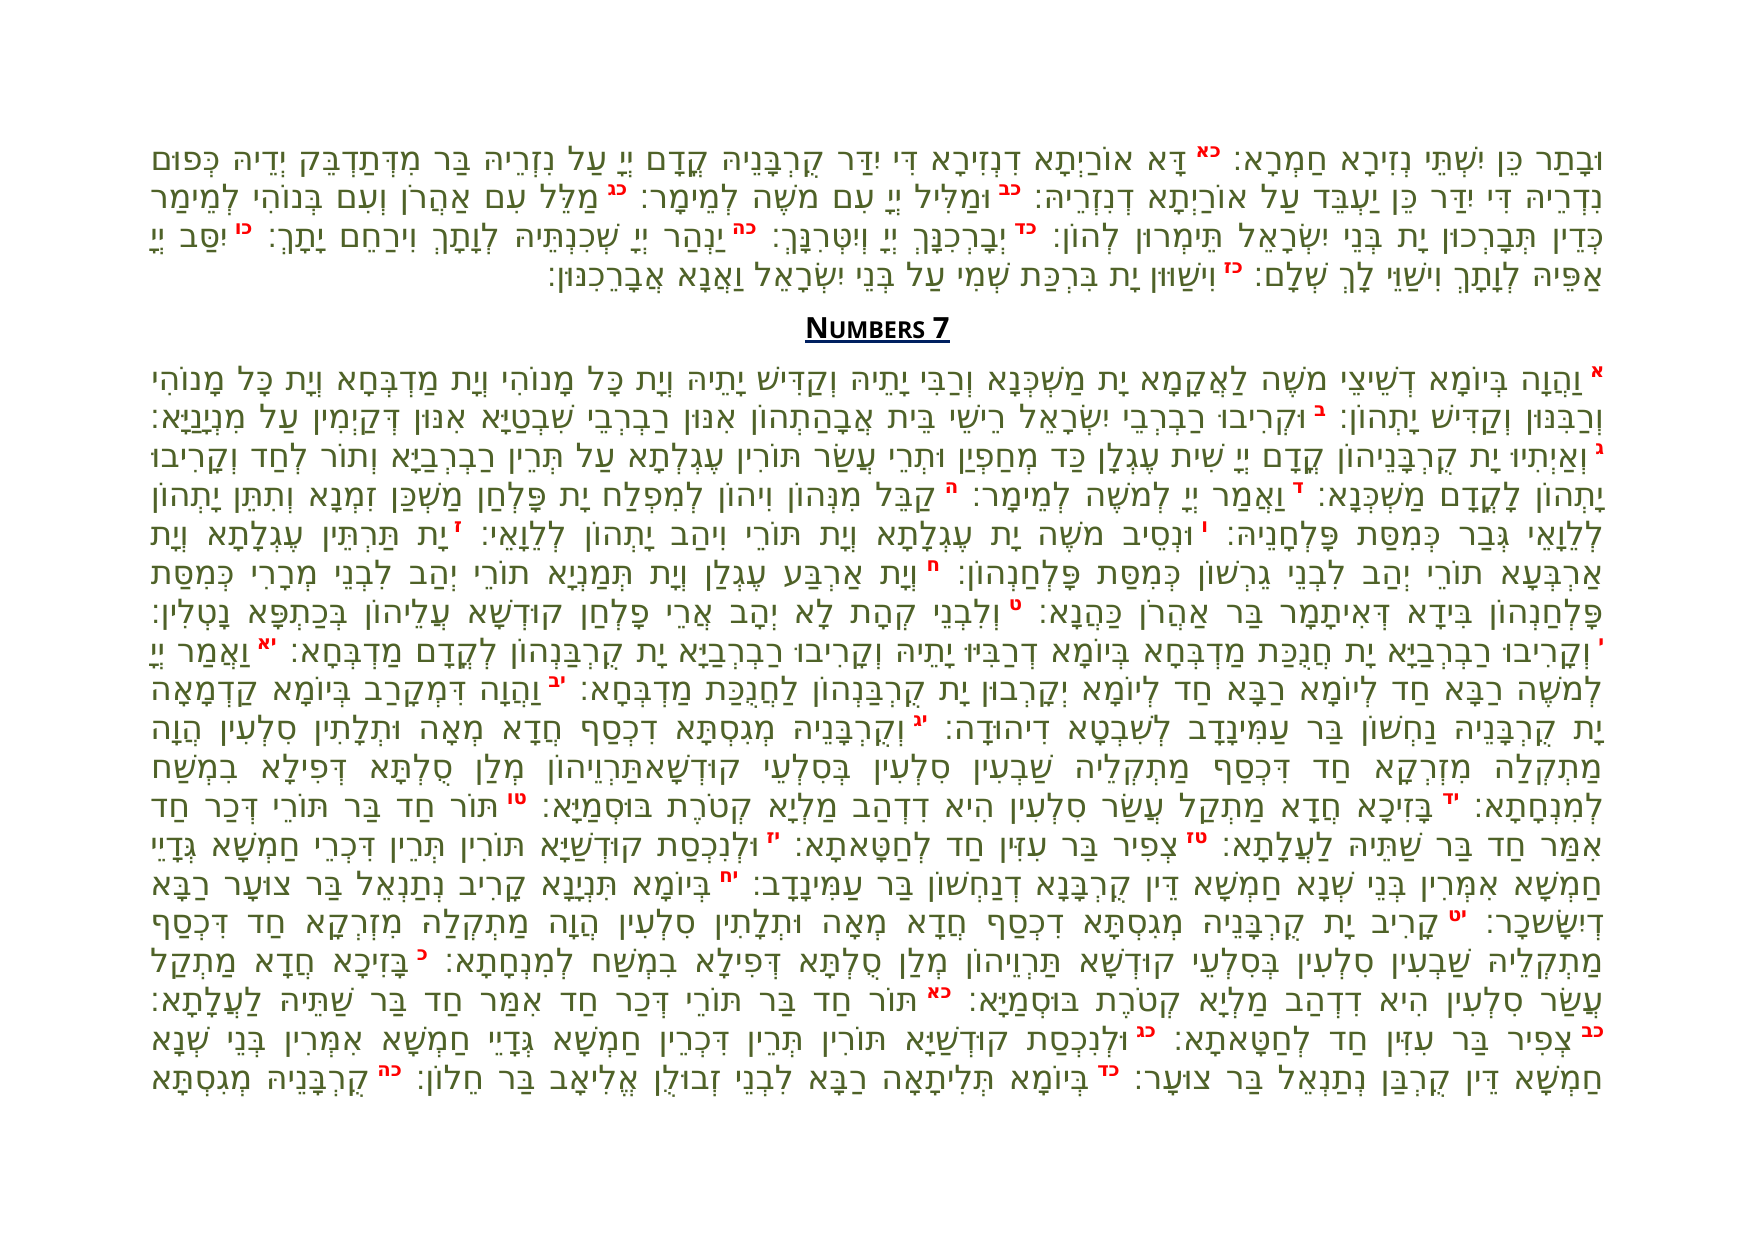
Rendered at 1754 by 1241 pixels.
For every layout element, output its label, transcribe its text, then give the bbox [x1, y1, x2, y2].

text א וַהֲוָה בְּיוֹמָא דְשֵׁיצֵי משֶׁה לַאֲקָמָא יָת מַשְׁכְּנָא וְרַבִּי יָתֵיהּ וְקַדִּישׁ יָתֵיהּ וְיָת כָּל מָנוֹהִי וְיָת מַדְבְּחָא וְיָת כָּל מָנוֹהִי וְרַבִּנּוּן וְקַדִּישׁ יָתְהוֹן׃ ב וּקְרִיבוּ רַבְרְבֵי יִשְׂרָאֵל רֵישֵׁי בֵּית אֲבָהַתְהוֹן אִנּוּן רַבְרְבֵי שִׁבְטַיָּא אִנּוּן דְּקַיְמִין עַל מִנְיָנַיָּא׃ ג וְאַיְתִיוּ יָת קֻרְבָּנֵיהוֹן קֳדָם יְיָ שִׁית עֶגְלָן כַּד מְחַפְיַן וּתְרֵי עֲשַׂר תּוֹרִין עֶגְלְתָא עַל תְּרֵין רַבְרְבַיָּא וְתוֹר לְחַד וְקָרִיבוּ יָתְהוֹן לָקֳדָם מַשְׁכְּנָא׃ ד וַאֲמַר יְיָ לְמשֶׁה לְמֵימָר׃ ה קַבֵּל מִנְּהוֹן וִיהוֹן לְמִפְלַח יָת פָּלְחַן מַשְׁכַּן זִמְנָא וְתִתֵּן יָתְהוֹן לְלֵוָאֵי גְּבַר כְּמִסַּת פָּלְחָנֵיהּ׃ ו וּנְסֵיב משֶׁה יָת עֶגְלָתָא וְיָת תּוֹרֵי וִיהַב יָתְהוֹן לְלֵוָאֵי׃ ז יָת תַּרְתֵּין עֶגְלָתָא וְיָת אַרְבְּעָא תוֹרֵי יְהַב לִבְנֵי גֵרְשׁוֹן כְּמִסַּת פָּלְחַנְהוֹן׃ ח וְיָת אַרְבַּע עֶגְלַן וְיָת תְּמַנְיָא תוֹרֵי יְהַב לִבְנֵי מְרָרִי כְּמִסַּת פָּלְחַנְהוֹן בִּידָא דְּאִיתָמָר בַּר אַהֲרֹן כַּהֲנָא׃ ט וְלִבְנֵי קְהָת לָא יְהָב אֲרֵי פָלְחַן קוּדְשָׁא עֲלֵיהוֹן בְּכַתְפָּא נָטְלִין׃ י וְקָרִיבוּ רַבְרְבַיָּא יָת חֲנֻכַּת מַדְבְּחָא בְּיוֹמָא דְרַבִּיּוּ יָתֵיהּ וְקָרִיבוּ רַבְרְבַיָּא יָת קֻרְבַּנְהוֹן לְקֳדָם מַדְבְּחָא׃ יא וַאֲמַר יְיָ לְמשֶׁה רַבָּא חַד לְיוֹמָא רַבָּא חַד לְיוֹמָא יְקָרְבוּן יָת קֻרְבַּנְהוֹן לַחֲנֻכַּת מַדְבְּחָא׃ יב וַהֲוָה דִּמְקָרַב בְּיוֹמָא קַדְמָאָה יָת קֻרְבָּנֵיהּ נַחְשׁוֹן בַּר עַמִּינָדָב לְשִׁבְטָא דִיהוּדָה׃ יג וְקֻרְבָּנֵיהּ מְגִסְתָּא דִכְסַף חֲדָא מְאָה וּתְלָתִין סִלְעִין הֲוָה מַתְקְלַהּ מִזְרְקָא חַד דִּכְסַף מַתְקְלֵיהּ שַׁבְעִין סִלְעִין בְּסִלְעֵי קוּדְשָׁאתַּרְוֵיהוֹן מְלַן סֻלְתָּא דְּפִילָא בִמְשַׁח לְמִנְחָתָא׃ יד בָּזִיכָא חֲדָא מַתְקַל עֲשַׂר סִלְעִין הִיא דִדְהַב מַלְיָא קְטֹרֶת בּוּסְמַיָּא׃ טו תּוֹר חַד בַּר תּוֹרֵי דְּכַר חַד אִמַּר חַד בַּר שַׁתֵּיהּ לַעֲלָתָא׃ טז צְפִיר בַּר עִזִּין חַד לְחַטָּאתָא׃ יז וּלְנִכְסַת קוּדְשַׁיָּא תּוֹרִין תְּרֵין דִּכְרֵי חַמְשָׁא גְּדָיֵי חַמְשָׁא אִמְּרִין בְּנֵי שְׁנָא חַמְשָׁא דֵּין קֻרְבָּנָא דְנַחְשׁוֹן בַּר עַמִּינָדָב׃ יח בְּיוֹמָא תִּנְיָנָא קָרִיב נְתַנְאֵל בַּר צוּעָר רַבָּא דְיִשָּׂשכָר׃ יט קָרִיב יָת קֻרְבָּנֵיהּ מְגִסְתָּא דִכְסַף חֲדָא מְאָה וּתְלָתִין סִלְעִין הֲוָה מַתְקְלַהּ מִזְרְקָא חַד דִּכְסַף מַתְקְלֵיהּ שַׁבְעִין סִלְעִין בְּסִלְעֵי קוּדְשָׁא תַּרְוֵיהוֹן מְלַן סֻלְתָּא דְּפִילָא בִמְשַׁח לְמִנְחָתָא׃ כ בָּזִיכָא חֲדָא מַתְקַל עֲשַׂר סִלְעִין הִיא דִדְהַב מַלְיָא קְטֹרֶת בּוּסְמַיָּא׃ כא תּוֹר חַד בַּר תּוֹרֵי דְּכַר חַד אִמַּר חַד בַּר שַׁתֵּיהּ לַעֲלָתָא׃ כב צְפִיר בַּר עִזִּין חַד לְחַטָּאתָא׃ כג וּלְנִכְסַת קוּדְשַׁיָּא תּוֹרִין תְּרֵין דִּכְרֵין חַמְשָׁא גְּדָיֵי חַמְשָׁא אִמְּרִין בְּנֵי שְׁנָא חַמְשָׁא דֵּין קֻרְבַּן נְתַנְאֵל בַּר צוּעָר׃ כד בְּיוֹמָא תְּלִיתָאָה רַבָּא לִבְנֵי זְבוּלֻן אֱלִיאָב בַּר חֵלוֹן׃ כה קֻרְבָּנֵיהּ מְגִסְתָּא [150, 359, 1604, 1097]
text וּבָתַר כֵּן יִשְׁתֵּי נְזִירָא חַמְרָא׃ כא דָּא אוֹרַיְתָא דִנְזִירָא דִּי יִדַּר קֻרְבָּנֵיהּ קֳדָם יְיָ עַל נִזְרֵיהּ בַּר מִדְּתַדְבֵּק יְדֵיהּ כְּפוּם נִדְרֵיהּ דִּי יִדַּר כֵּן יַעְבֵּד עַל אוֹרַיְתָא דְנִזְרֵיהּ׃ כב וּמַלִּיל יְיָ עִם משֶׁה לְמֵימָר׃ כג מַלֵּל עִם אַהֲרֹן וְעִם בְּנוֹהִי לְמֵימַר כְּדֵין תְּבָרְכוּן יָת בְּנֵי יִשְׂרָאֵל תֵּימְרוּן לְהוֹן׃ כד יְבָרְכִנָּךְ יְיָ וְיִטְּרִנָּךְ׃ כה יַנְהַר יְיָ שְׁכִנְתֵּיהּ לְוָתָךְ וִירַחֵם יָתָךְ׃ כו יִסַּב יְיָ אַפֵּיהּ לְוָתָךְ וִישַׁוֵּי לָךְ שְׁלָם׃ כז וִישַׁוּוּן יָת בִּרְכַּת שְׁמִי עַל בְּנֵי יִשְׂרָאֵל וַאֲנָא אֲבָרֵכִנּוּן׃ [150, 139, 1604, 294]
text Numbers 7 [150, 307, 1604, 347]
